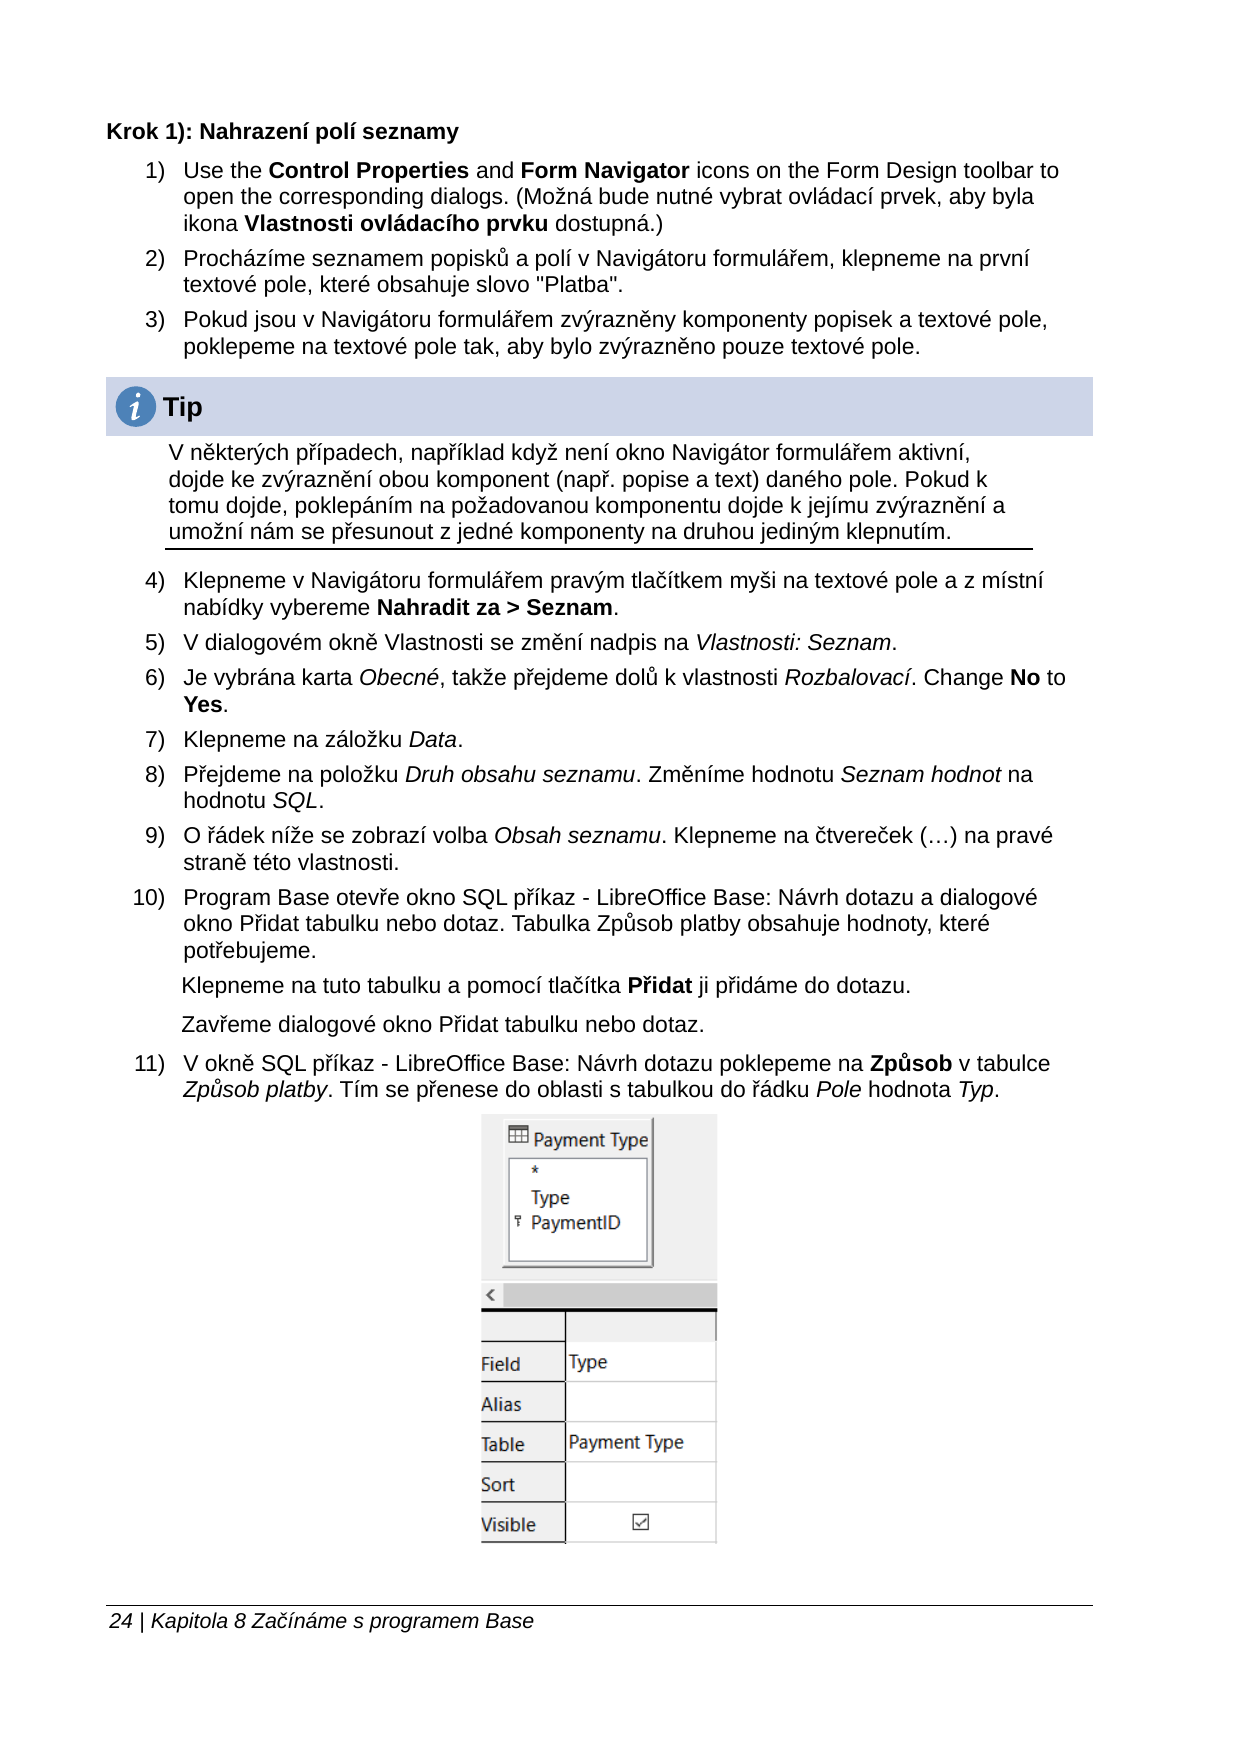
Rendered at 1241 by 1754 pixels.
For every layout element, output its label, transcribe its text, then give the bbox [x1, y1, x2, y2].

list Program Base otevře okno SQL příkaz - LibreOffice Base: Návrh dotazu a dialogové okno Přidat tabulku nebo dotaz. Tabulka Způsob platby obsahuje hodnoty, které potřebujeme. [165, 884, 1093, 963]
list Je vybrána karta Obecné, takže přejdeme dolů k vlastnosti Rozbalovací. Change No to Yes. [165, 664, 1093, 717]
list Klepneme na záložku Data. [165, 726, 1093, 752]
list Klepneme v Navigátoru formulářem pravým tlačítkem myši na textové pole a z místní nabídky vybereme Nahradit za > Seznam. [165, 567, 1093, 620]
list O řádek níže se zobrazí volba Obsah seznamu. Klepneme na čtvereček (…) na pravé straně této vlastnosti. [165, 822, 1093, 875]
list V dialogovém okně Vlastnosti se změní nadpis na Vlastnosti: Seznam. [165, 629, 1093, 655]
list Přejdeme na položku Druh obsahu seznamu. Změníme hodnotu Seznam hodnot na hodnotu SQL. [165, 761, 1093, 814]
list Procházíme seznamem popisků a polí v Navigátoru formulářem, klepneme na první textové pole, které obsahuje slovo "Platba". [165, 245, 1093, 298]
list Use the Control Properties and Form Navigator icons on the Form Design toolbar to open the corresponding dialogs. (Možná bude nutné vybrat ovládací prvek, aby byla ikona Vlastnosti ovládacího prvku dostupná.) [165, 157, 1093, 236]
text Krok 1: Nahrazení polí seznamy [106, 118, 1093, 144]
list V okně SQL příkaz - LibreOffice Base: Návrh dotazu poklepeme na Způsob v tabulce Způsob platby. Tím se přenese do oblasti s tabulkou do řádku Pole hodnota Typ. [165, 1050, 1093, 1102]
text Klepneme na tuto tabulku a pomocí tlačítka Přidat ji přidáme do dotazu. [181, 972, 1093, 998]
list Pokud jsou v Navigátoru formulářem zvýrazněny komponenty popisek a textové pole, poklepeme na textové pole tak, aby bylo zvýrazněno pouze textové pole. [165, 306, 1093, 359]
text Zavřeme dialogové okno Přidat tabulku nebo dotaz. [181, 1011, 1093, 1037]
text V některých případech, například když není okno Navigátor formulářem aktivní, dojde ke zvýraznění obou komponent (např. popise a text) daného pole. Pokud k tomu dojde, poklepáním na požadovanou komponentu dojde k jejímu zvýraznění a umožní nám se přesunout z jedné komponenty na druhou jediným klepnutím. [165, 436, 1033, 548]
subtitle Tip [106, 377, 1093, 436]
picture [481, 1114, 718, 1544]
